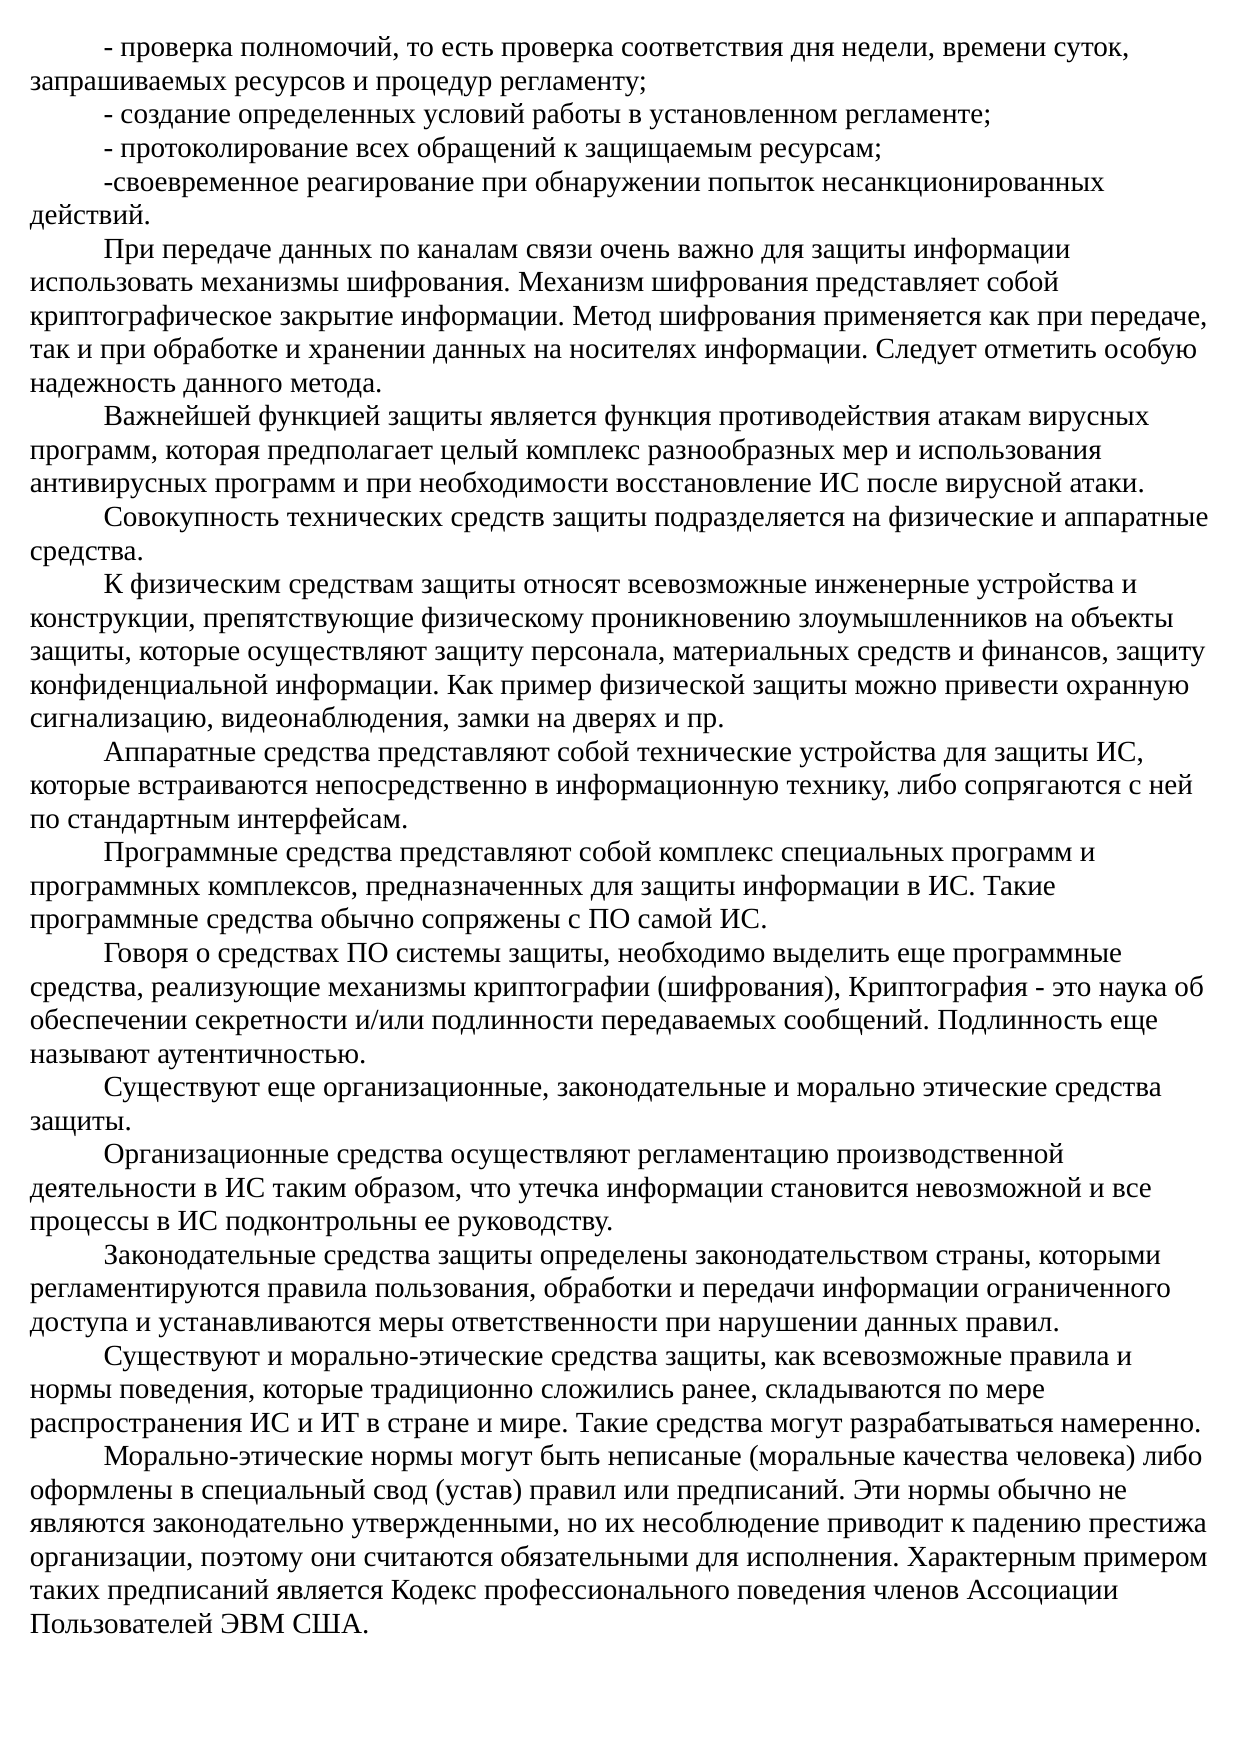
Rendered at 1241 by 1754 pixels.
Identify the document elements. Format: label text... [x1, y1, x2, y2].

text Важнейшей функцией защиты является функция противодействия атакам вирусных программ, которая предполагает целый комплекс разнообразных мер и использования антивирусных программ и при необходимости восстановление ИС после вирусной атаки. [29, 398, 1211, 499]
text Организационные средства осуществляют регламентацию производственной деятельности в ИС таким образом, что утечка информации становится невозможной и все процессы в ИС подконтрольны ее руководству. [29, 1136, 1211, 1237]
text -своевременное реагирование при обнаружении попыток несанкционированных действий. [29, 164, 1211, 231]
text К физическим средствам защиты относят всевозможные инженерные устройства и конструкции, препятствующие физическому проникновению злоумышленников на объекты защиты, которые осуществляют защиту персонала, материальных средств и финансов, защиту конфиденциальной информации. Как пример физической защиты можно привести охранную сигнализацию, видеонаблюдения, замки на дверях и пр. [29, 566, 1211, 734]
text Существуют и морально-этические средства защиты, как всевозможные правила и нормы поведения, которые традиционно сложились ранее, складываются по мере распространения ИС и ИТ в стране и мире. Такие средства могут разрабатываться намеренно. [29, 1338, 1211, 1438]
text При передаче данных по каналам связи очень важно для защиты информации использовать механизмы шифрования. Механизм шифрования представляет собой криптографическое закрытие информации. Метод шифрования применяется как при передаче, так и при обработке и хранении данных на носителях информации. Следует отметить особую надежность данного метода. [29, 231, 1211, 398]
text Законодательные средства защиты определены законодательством страны, которыми регламентируются правила пользования, обработки и передачи информации ограниченного доступа и устанавливаются меры ответственности при нарушении данных правил. [29, 1237, 1211, 1338]
text Программные средства представляют собой комплекс специальных программ и программных комплексов, предназначенных для защиты информации в ИС. Такие программные средства обычно сопряжены с ПО самой ИС. [29, 834, 1211, 935]
text - проверка полномочий, то есть проверка соответствия дня недели, времени суток, запрашиваемых ресурсов и процедур регламенту; [29, 29, 1211, 97]
text Говоря о средствах ПО системы защиты, необходимо выделить еще программные средства, реализующие механизмы криптографии (шифрования), Криптография - это наука об обеспечении секретности и/или подлинности передаваемых сообщений. Подлинность еще называют аутентичностью. [29, 935, 1211, 1069]
text - создание определенных условий работы в установленном регламенте; [29, 97, 1211, 130]
text - протоколирование всех обращений к защищаемым ресурсам; [29, 130, 1211, 164]
text Существуют еще организационные, законодательные и морально этические средства защиты. [29, 1069, 1211, 1136]
text Аппаратные средства представляют собой технические устройства для защиты ИС, которые встраиваются непосредственно в информационную технику, либо сопрягаются с ней по стандартным интерфейсам. [29, 734, 1211, 834]
text Совокупность технических средств защиты подразделяется на физические и аппаратные средства. [29, 499, 1211, 566]
text Морально-этические нормы могут быть неписаные (моральные качества человека) либо оформлены в специальный свод (устав) правил или предписаний. Эти нормы обычно не являются законодательно утвержденными, но их несоблюдение приводит к падению престижа организации, поэтому они считаются обязательными для исполнения. Характерным примером таких предписаний является Кодекс профессионального поведения членов Ассоциации Пользователей ЭВМ США. [29, 1438, 1211, 1639]
